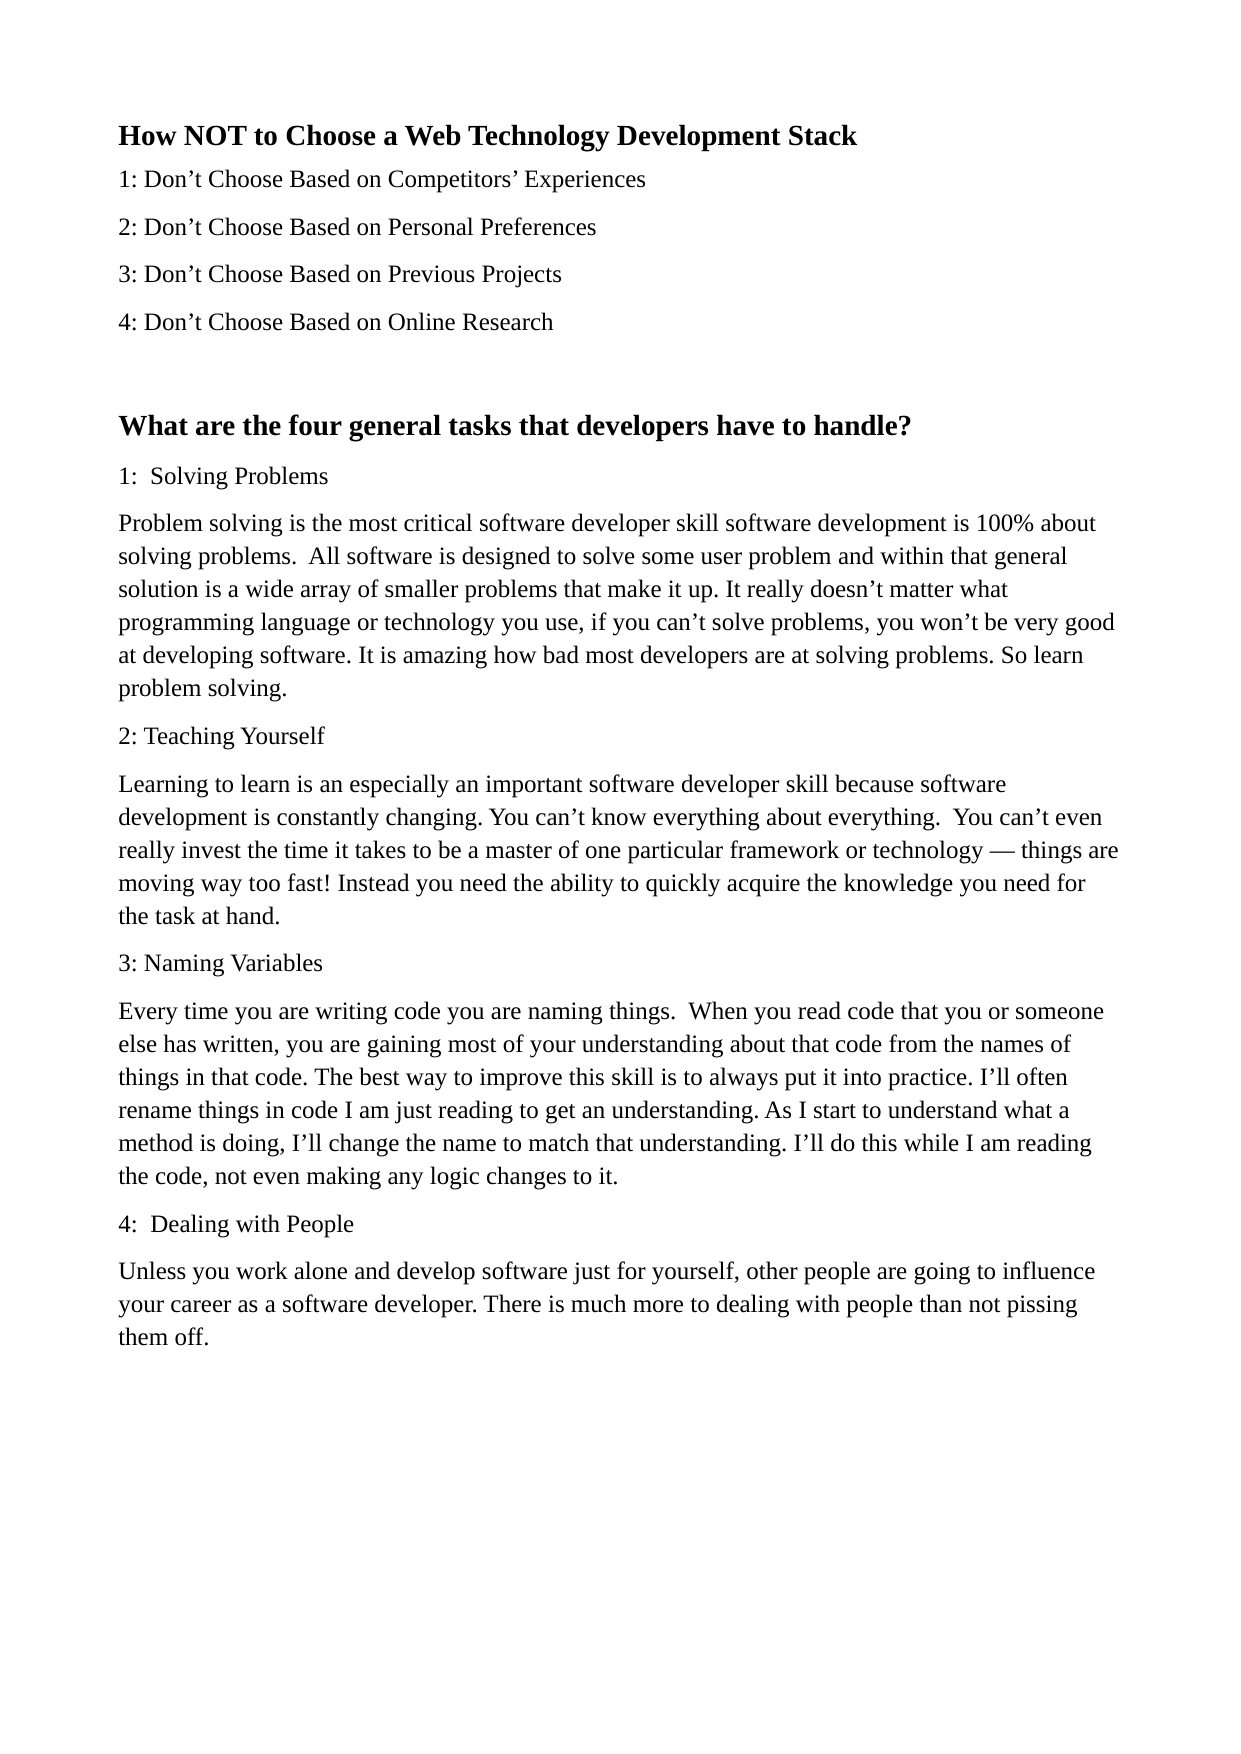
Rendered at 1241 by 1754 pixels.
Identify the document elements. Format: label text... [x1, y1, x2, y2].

text What are the four general tasks that developers have to handle? [118, 408, 1122, 441]
text Learning to learn is an especially an important software developer skill because software development is constantly changing. You can’t know everything about everything. You can’t even really invest the time it takes to be a master of one particular framework or technology — things are moving way too fast! Instead you need the ability to quickly acquire the knowledge you need for the task at hand. [118, 769, 1122, 929]
text 1: Don’t Choose Based on Competitors’ Experiences [118, 164, 1122, 193]
text 4: Don’t Choose Based on Online Research [118, 307, 1122, 336]
text 2: Teaching Yourself [118, 721, 1122, 750]
text 3: Don’t Choose Based on Previous Projects [118, 259, 1122, 288]
text Every time you are writing code you are naming things. When you read code that you or someone else has written, you are gaining most of your understanding about that code from the names of things in that code. The best way to improve this skill is to always put it into practice. I’ll often rename things in code I am just reading to get an understanding. As I start to understand what a method is doing, I’ll change the name to match that understanding. I’ll do this while I am reading the code, not even making any logic changes to it. [118, 996, 1122, 1190]
text Unless you work alone and develop software just for yourself, other people are going to influence your career as a software developer. There is much more to dealing with people than not pissing them off. [118, 1256, 1122, 1351]
text 2: Don’t Choose Based on Personal Preferences [118, 212, 1122, 241]
text 3: Naming Variables [118, 948, 1122, 977]
text Problem solving is the most critical software developer skill software development is 100% about solving problems. All software is designed to solve some user problem and within that general solution is a wide array of smaller problems that make it up. It really doesn’t matter what programming language or technology you use, if you can’t solve problems, you won’t be very good at developing software. It is amazing how bad most developers are at solving problems. So learn problem solving. [118, 508, 1122, 702]
text 4: Dealing with People [118, 1209, 1122, 1237]
text 1: Solving Problems [118, 461, 1122, 489]
subtitle How NOT to Choose a Web Technology Development Stack [118, 118, 1122, 152]
